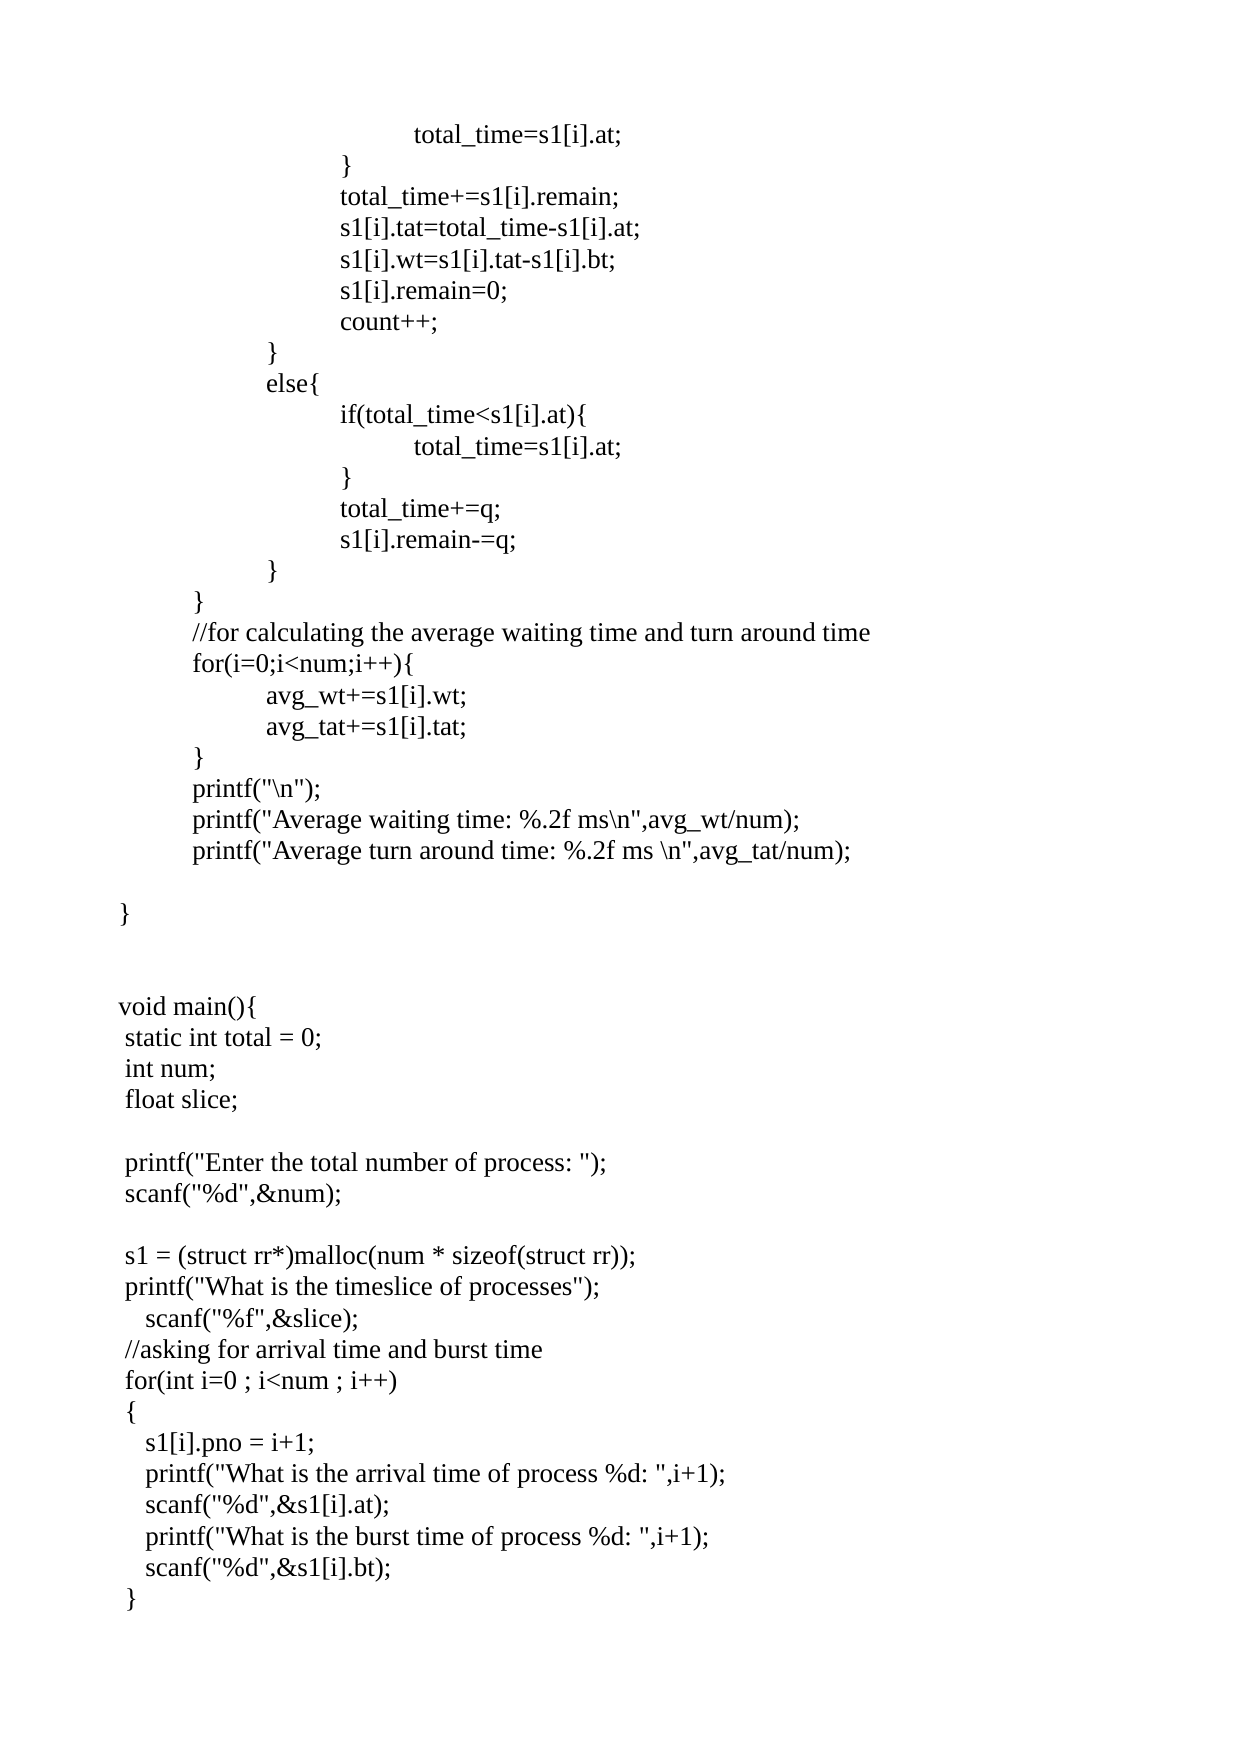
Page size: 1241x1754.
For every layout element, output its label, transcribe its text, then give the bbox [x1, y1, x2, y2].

text void main(){ [118, 990, 1122, 1021]
text printf("What is the timeslice of processes"); [118, 1271, 1122, 1302]
text s1[i].wt=s1[i].tat-s1[i].bt; [118, 243, 1122, 274]
text s1 = (struct rr*)malloc(num * sizeof(struct rr)); [118, 1239, 1122, 1271]
text } [118, 741, 1122, 772]
text s1[i].tat=total_time-s1[i].at; [118, 212, 1122, 243]
text printf("What is the arrival time of process %d: ",i+1); [118, 1457, 1122, 1488]
text scanf("%d",&s1[i].bt); [118, 1551, 1122, 1582]
text for(int i=0 ; i<num ; i++) [118, 1364, 1122, 1395]
text float slice; [118, 1084, 1122, 1115]
text } [118, 149, 1122, 180]
text printf("What is the burst time of process %d: ",i+1); [118, 1520, 1122, 1551]
text } [118, 1582, 1122, 1613]
text else{ [118, 367, 1122, 398]
text s1[i].pno = i+1; [118, 1426, 1122, 1457]
text scanf("%f",&slice); [118, 1302, 1122, 1333]
text total_time+=s1[i].remain; [118, 180, 1122, 212]
text s1[i].remain=0; [118, 274, 1122, 305]
text printf("Average waiting time: %.2f ms\n",avg_wt/num); [118, 803, 1122, 834]
text if(total_time<s1[i].at){ [118, 398, 1122, 429]
text total_time=s1[i].at; [118, 429, 1122, 461]
text count++; [118, 305, 1122, 336]
text //for calculating the average waiting time and turn around time [118, 616, 1122, 648]
text static int total = 0; [118, 1021, 1122, 1052]
text { [118, 1395, 1122, 1426]
text s1[i].remain-=q; [118, 523, 1122, 554]
text avg_wt+=s1[i].wt; [118, 679, 1122, 710]
text } [118, 336, 1122, 367]
text //asking for arrival time and burst time [118, 1333, 1122, 1364]
text printf("Enter the total number of process: "); [118, 1146, 1122, 1177]
text total_time+=q; [118, 492, 1122, 523]
text avg_tat+=s1[i].tat; [118, 710, 1122, 741]
text int num; [118, 1052, 1122, 1084]
text scanf("%d",&s1[i].at); [118, 1488, 1122, 1520]
text printf("Average turn around time: %.2f ms \n",avg_tat/num); [118, 834, 1122, 866]
text printf("\n"); [118, 772, 1122, 803]
text total_time=s1[i].at; [118, 118, 1122, 149]
text } [118, 897, 1122, 928]
text } [118, 461, 1122, 492]
text for(i=0;i<num;i++){ [118, 648, 1122, 679]
text } [118, 585, 1122, 616]
text } [118, 554, 1122, 585]
text scanf("%d",&num); [118, 1177, 1122, 1208]
